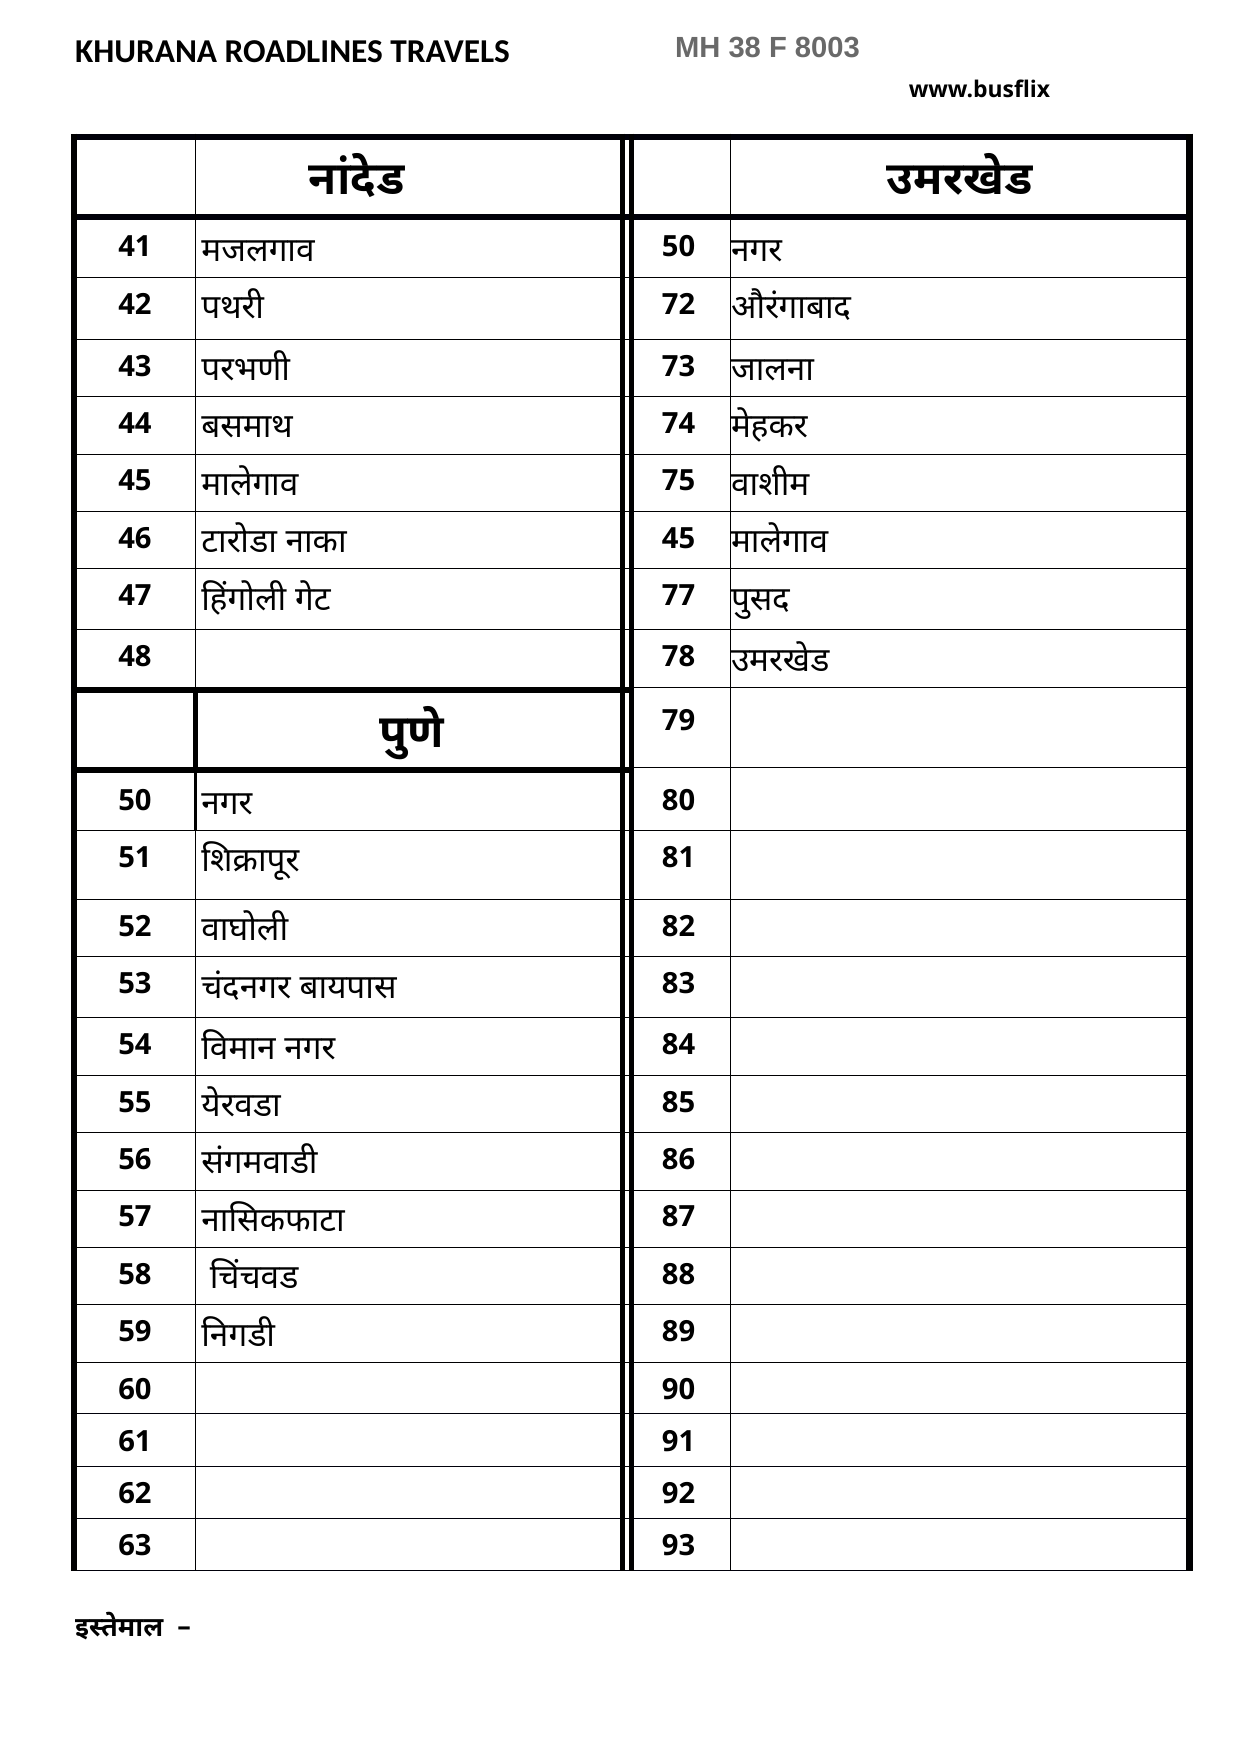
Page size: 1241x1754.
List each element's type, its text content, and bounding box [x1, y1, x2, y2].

table_header [77, 140, 195, 214]
table_cell 41 [77, 220, 195, 277]
table_cell 53 [77, 957, 195, 1017]
table_cell [731, 1191, 1186, 1247]
table_cell 83 [634, 957, 730, 1017]
table_cell निगडी [196, 1305, 620, 1362]
table_cell [731, 1467, 1186, 1518]
table_cell 72 [634, 278, 730, 339]
table_cell चिंचवड [196, 1248, 620, 1304]
table_cell 92 [634, 1467, 730, 1518]
table_cell संगमवाडी [196, 1133, 620, 1189]
table_cell औरंगाबाद [731, 278, 1186, 339]
table_cell 90 [634, 1363, 730, 1413]
table_cell पथरी [196, 278, 620, 339]
table_cell वाघोली [196, 900, 620, 956]
table_cell 60 [77, 1363, 195, 1413]
table_cell 63 [77, 1519, 195, 1570]
table_cell 81 [634, 831, 730, 899]
table_cell 75 [634, 455, 730, 511]
table_cell 58 [77, 1248, 195, 1304]
table_cell 47 [77, 569, 195, 629]
table_cell 85 [634, 1076, 730, 1132]
table_cell उमरखेड [731, 630, 1186, 687]
table_cell [77, 693, 193, 767]
table_cell 42 [77, 278, 195, 339]
table_cell 51 [77, 831, 195, 899]
table_cell 84 [634, 1018, 730, 1075]
table_cell 82 [634, 900, 730, 956]
table_cell मालेगाव [196, 455, 620, 511]
table_cell मालेगाव [731, 512, 1186, 568]
table_cell पुणे [198, 693, 620, 767]
table_cell नगर [197, 773, 620, 830]
table_cell 43 [77, 340, 195, 396]
table_cell [731, 1519, 1186, 1570]
table_cell 61 [77, 1414, 195, 1466]
table_cell 78 [634, 630, 730, 687]
table_cell जालना [731, 340, 1186, 396]
table_cell हिंगोली गेट [196, 569, 620, 629]
table_cell चंदनगर बायपास [196, 957, 620, 1017]
table_cell पुसद [731, 569, 1186, 629]
table_cell [731, 1363, 1186, 1413]
table_cell विमान नगर [196, 1018, 620, 1075]
table_cell मेहकर [731, 397, 1186, 453]
table_cell 44 [77, 397, 195, 453]
table_cell 52 [77, 900, 195, 956]
table_cell [196, 1414, 620, 1466]
table_header [634, 140, 730, 214]
table_cell [731, 957, 1186, 1017]
table_cell नासिकफाटा [196, 1191, 620, 1247]
table_cell 80 [634, 768, 730, 830]
table_cell [731, 1133, 1186, 1189]
table_cell बसमाथ [196, 397, 620, 453]
table_cell [196, 1363, 620, 1413]
table_cell 50 [634, 220, 730, 277]
table_cell 56 [77, 1133, 195, 1189]
table_cell 54 [77, 1018, 195, 1075]
table_header नांदेड [196, 140, 620, 214]
table_cell 45 [634, 512, 730, 568]
table_cell मजलगाव [196, 220, 620, 277]
table_cell [731, 900, 1186, 956]
table_cell 57 [77, 1191, 195, 1247]
table_cell [731, 831, 1186, 899]
table_cell 88 [634, 1248, 730, 1304]
table_cell [731, 1414, 1186, 1466]
table_cell 48 [77, 630, 195, 687]
table_cell [731, 768, 1186, 830]
table_cell [731, 1305, 1186, 1362]
table_cell [731, 1018, 1186, 1075]
table_cell वाशीम [731, 455, 1186, 511]
table_cell 62 [77, 1467, 195, 1518]
table_cell 87 [634, 1191, 730, 1247]
table_cell 55 [77, 1076, 195, 1132]
text इस्तेमाल – [75, 1608, 1165, 1645]
table_cell 45 [77, 455, 195, 511]
table_cell नगर [731, 220, 1186, 277]
table_cell [731, 1248, 1186, 1304]
table_cell [731, 688, 1186, 767]
table_cell 89 [634, 1305, 730, 1362]
table_cell 86 [634, 1133, 730, 1189]
table_cell टारोडा नाका [196, 512, 620, 568]
table_cell [196, 630, 620, 687]
table_cell परभणी [196, 340, 620, 396]
table_cell 73 [634, 340, 730, 396]
table_cell 50 [77, 773, 194, 830]
table_cell [196, 1519, 620, 1570]
table_cell येरवडा [196, 1076, 620, 1132]
table_cell [731, 1076, 1186, 1132]
table_cell 91 [634, 1414, 730, 1466]
table_cell 79 [634, 688, 730, 767]
table_cell शिक्रापूर [196, 831, 620, 899]
table_cell 93 [634, 1519, 730, 1570]
table_cell 77 [634, 569, 730, 629]
text www.busflix [75, 71, 1165, 105]
table_cell [196, 1467, 620, 1518]
table_cell 74 [634, 397, 730, 453]
table_cell 59 [77, 1305, 195, 1362]
table_cell 46 [77, 512, 195, 568]
table_header उमरखेड [731, 140, 1186, 214]
